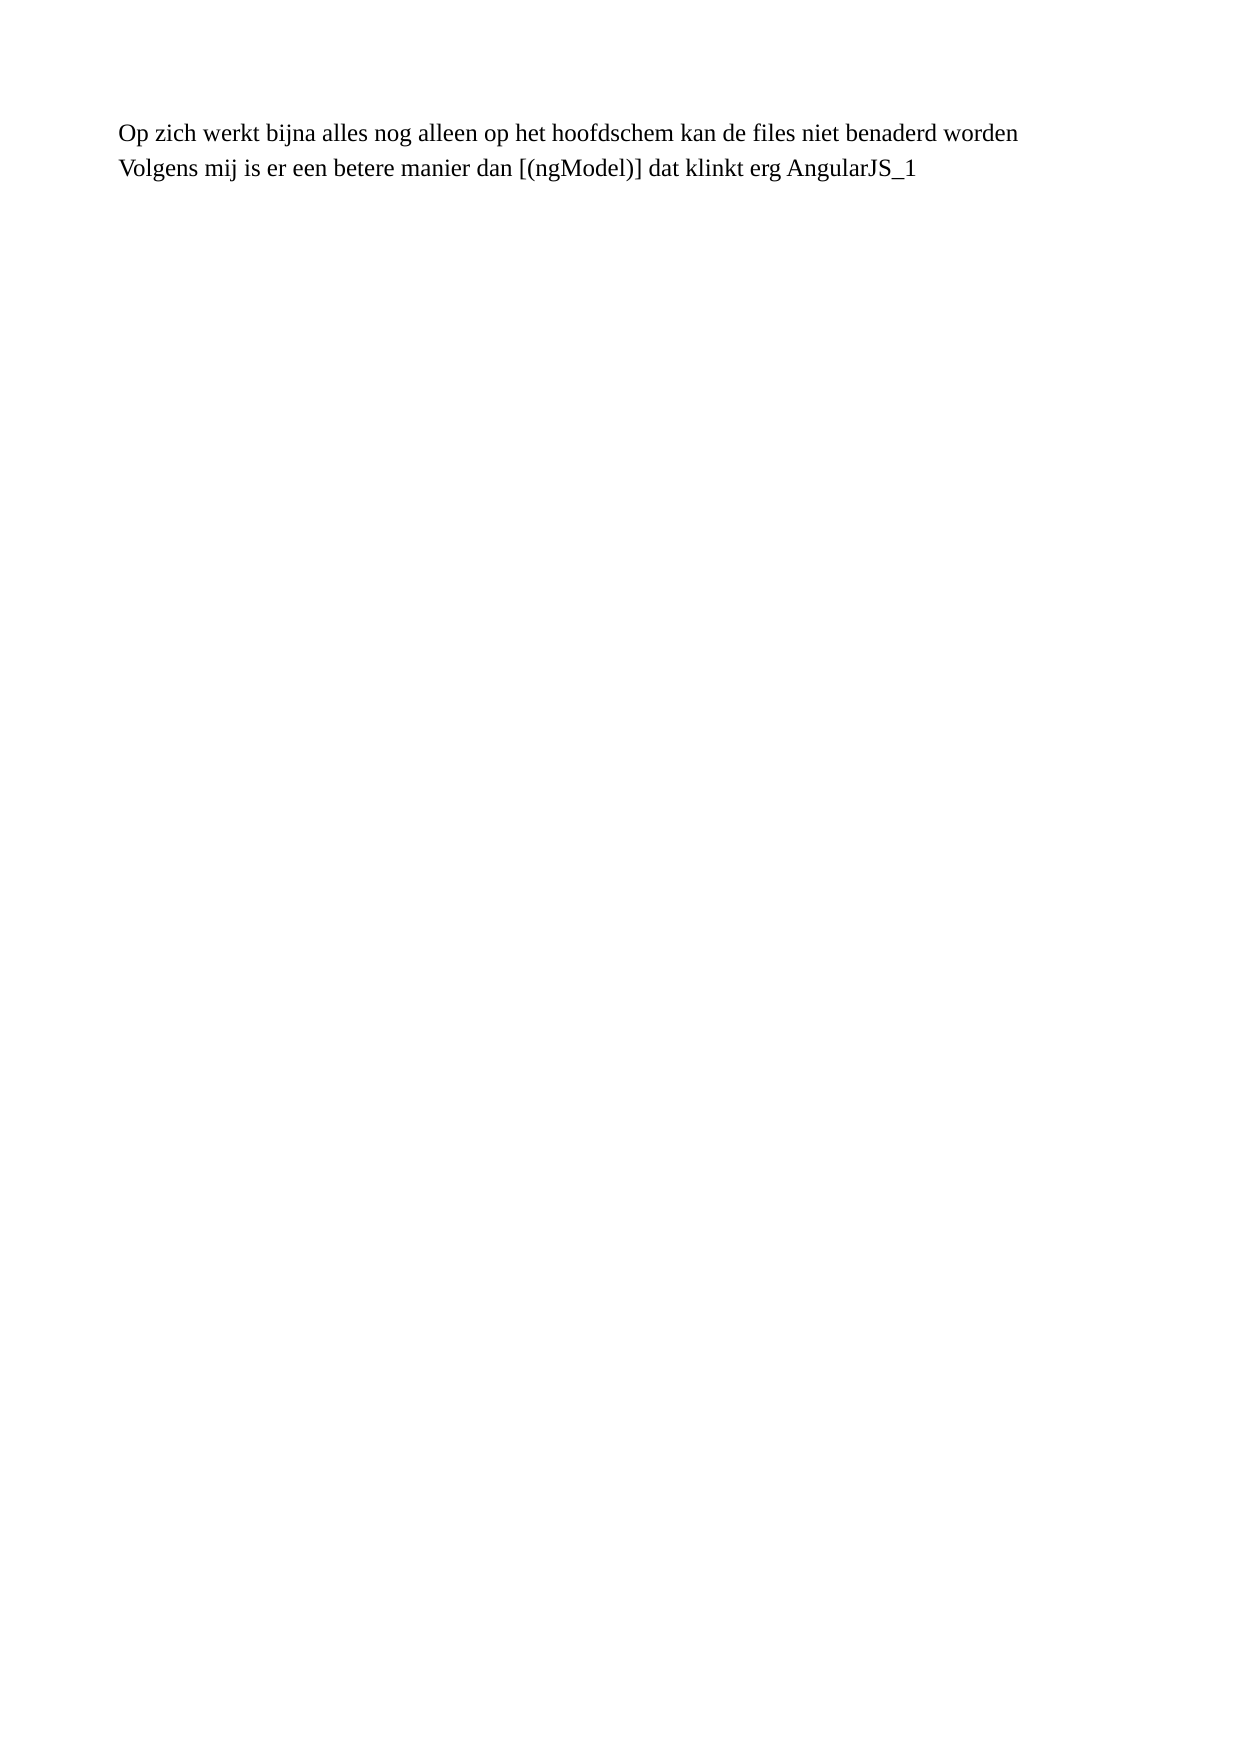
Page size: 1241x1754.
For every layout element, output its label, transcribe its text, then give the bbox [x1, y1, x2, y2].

subtitle Op zich werkt bijna alles nog alleen op het hoofdschem kan de files niet benaderd worden Volgens mij is er een betere manier dan [(ngModel)] dat klinkt erg AngularJS_1 [118, 118, 1122, 181]
